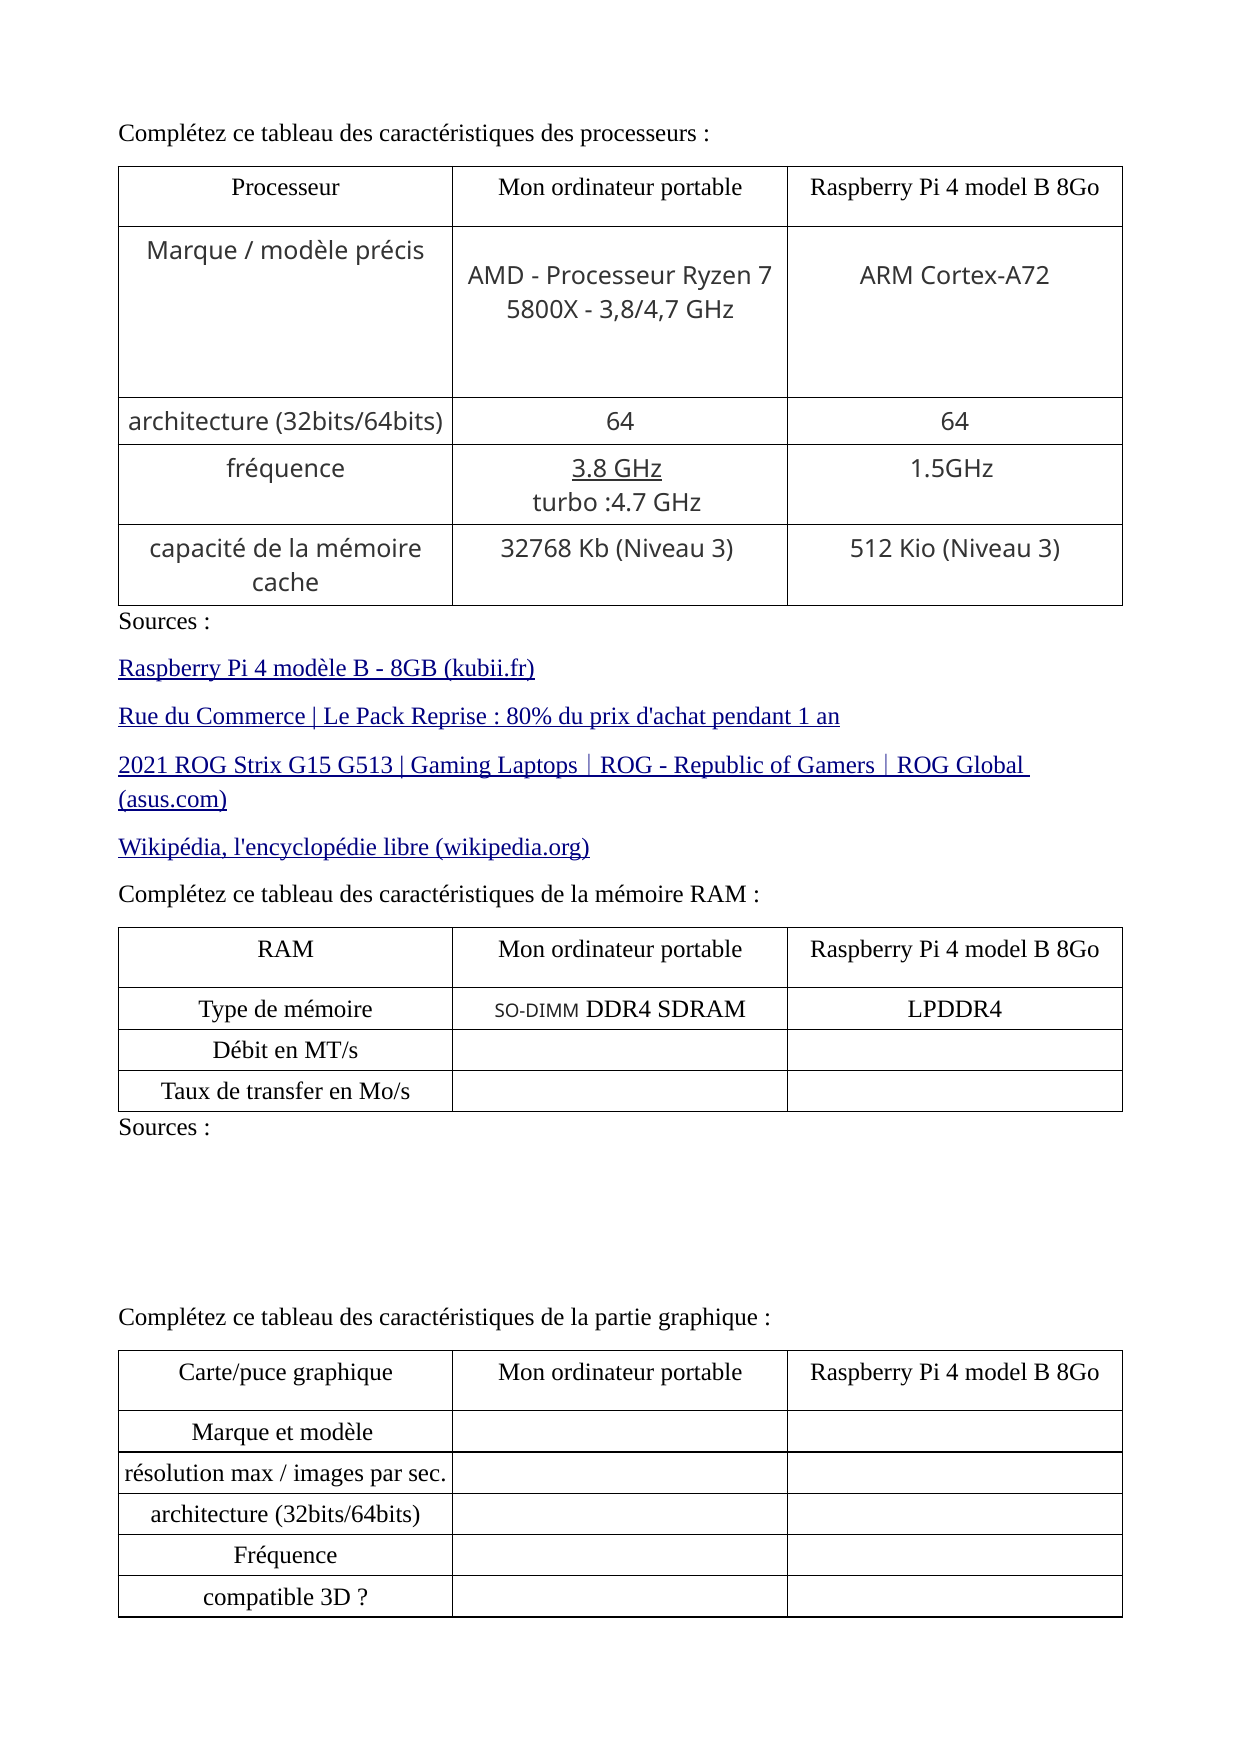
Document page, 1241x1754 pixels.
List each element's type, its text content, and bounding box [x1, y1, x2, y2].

table_cell capacité de la mémoire cache [119, 525, 452, 605]
table_cell Marque et modèle [119, 1411, 452, 1451]
table_cell [788, 1494, 1122, 1534]
table_cell 32768 Kb (Niveau 3) [453, 525, 787, 605]
table_cell architecture (32bits/64bits) [119, 398, 452, 443]
text Complétez ce tableau des caractéristiques de la mémoire RAM : [118, 879, 1122, 908]
table_header Mon ordinateur portable [453, 928, 787, 987]
table_cell [788, 1453, 1122, 1493]
table_header RAM [119, 928, 452, 987]
table_header Raspberry Pi 4 model B 8Go [788, 1351, 1122, 1410]
table_cell [788, 1535, 1122, 1575]
text Raspberry Pi 4 modèle B - 8GB (kubii.fr) [118, 653, 1122, 682]
table_cell Débit en MT/s [119, 1030, 452, 1070]
table_cell compatible 3D ? [119, 1576, 452, 1616]
table_cell architecture (32bits/64bits) [119, 1494, 452, 1534]
table_cell [453, 1576, 787, 1616]
table_cell [453, 1071, 787, 1111]
table_cell [453, 1535, 787, 1575]
table_cell [788, 1030, 1122, 1070]
table_header Raspberry Pi 4 model B 8Go [788, 167, 1122, 226]
text Sources : [118, 1112, 1122, 1141]
table_header Mon ordinateur portable [453, 1351, 787, 1410]
text Rue du Commerce | Le Pack Reprise : 80% du prix d'achat pendant 1 an [118, 701, 1122, 730]
table_header Carte/puce graphique [119, 1351, 452, 1410]
text Sources : [118, 606, 1122, 634]
table_cell [788, 1071, 1122, 1111]
table_cell 3.8 GHz turbo :4.7 GHz [453, 445, 787, 524]
text Complétez ce tableau des caractéristiques des processeurs : [118, 118, 1122, 147]
table_cell fréquence [119, 445, 452, 524]
table_cell Fréquence [119, 1535, 452, 1575]
table_cell 1.5GHz [788, 445, 1122, 524]
table_header Processeur [119, 167, 452, 226]
table_cell LPDDR4 [788, 988, 1122, 1028]
table_cell 64 [788, 398, 1122, 443]
text Complétez ce tableau des caractéristiques de la partie graphique : [118, 1302, 1122, 1331]
table_cell ARM Cortex-A72 [788, 227, 1122, 397]
table_cell 64 [453, 398, 787, 443]
table_header Mon ordinateur portable [453, 167, 787, 226]
table_cell SO-DIMM DDR4 SDRAM [453, 988, 787, 1028]
table_cell 512 Kio (Niveau 3) [788, 525, 1122, 605]
text 2021 ROG Strix G15 G513 | Gaming Laptops｜ROG - Republic of Gamers｜ROG Global (asus.com) [118, 748, 1122, 813]
table_cell Taux de transfer en Mo/s [119, 1071, 452, 1111]
table_cell résolution max / images par sec. [119, 1453, 452, 1493]
table_cell [788, 1411, 1122, 1451]
table_cell [453, 1030, 787, 1070]
table_header Raspberry Pi 4 model B 8Go [788, 928, 1122, 987]
table_cell Type de mémoire [119, 988, 452, 1028]
table_cell Marque / modèle précis [119, 227, 452, 397]
table_cell AMD - Processeur Ryzen 7 5800X - 3,8/4,7 GHz [453, 227, 787, 397]
table_cell [788, 1576, 1122, 1616]
text Wikipédia, l'encyclopédie libre (wikipedia.org) [118, 832, 1122, 861]
table_cell [453, 1411, 787, 1451]
table_cell [453, 1494, 787, 1534]
table_cell [453, 1453, 787, 1493]
